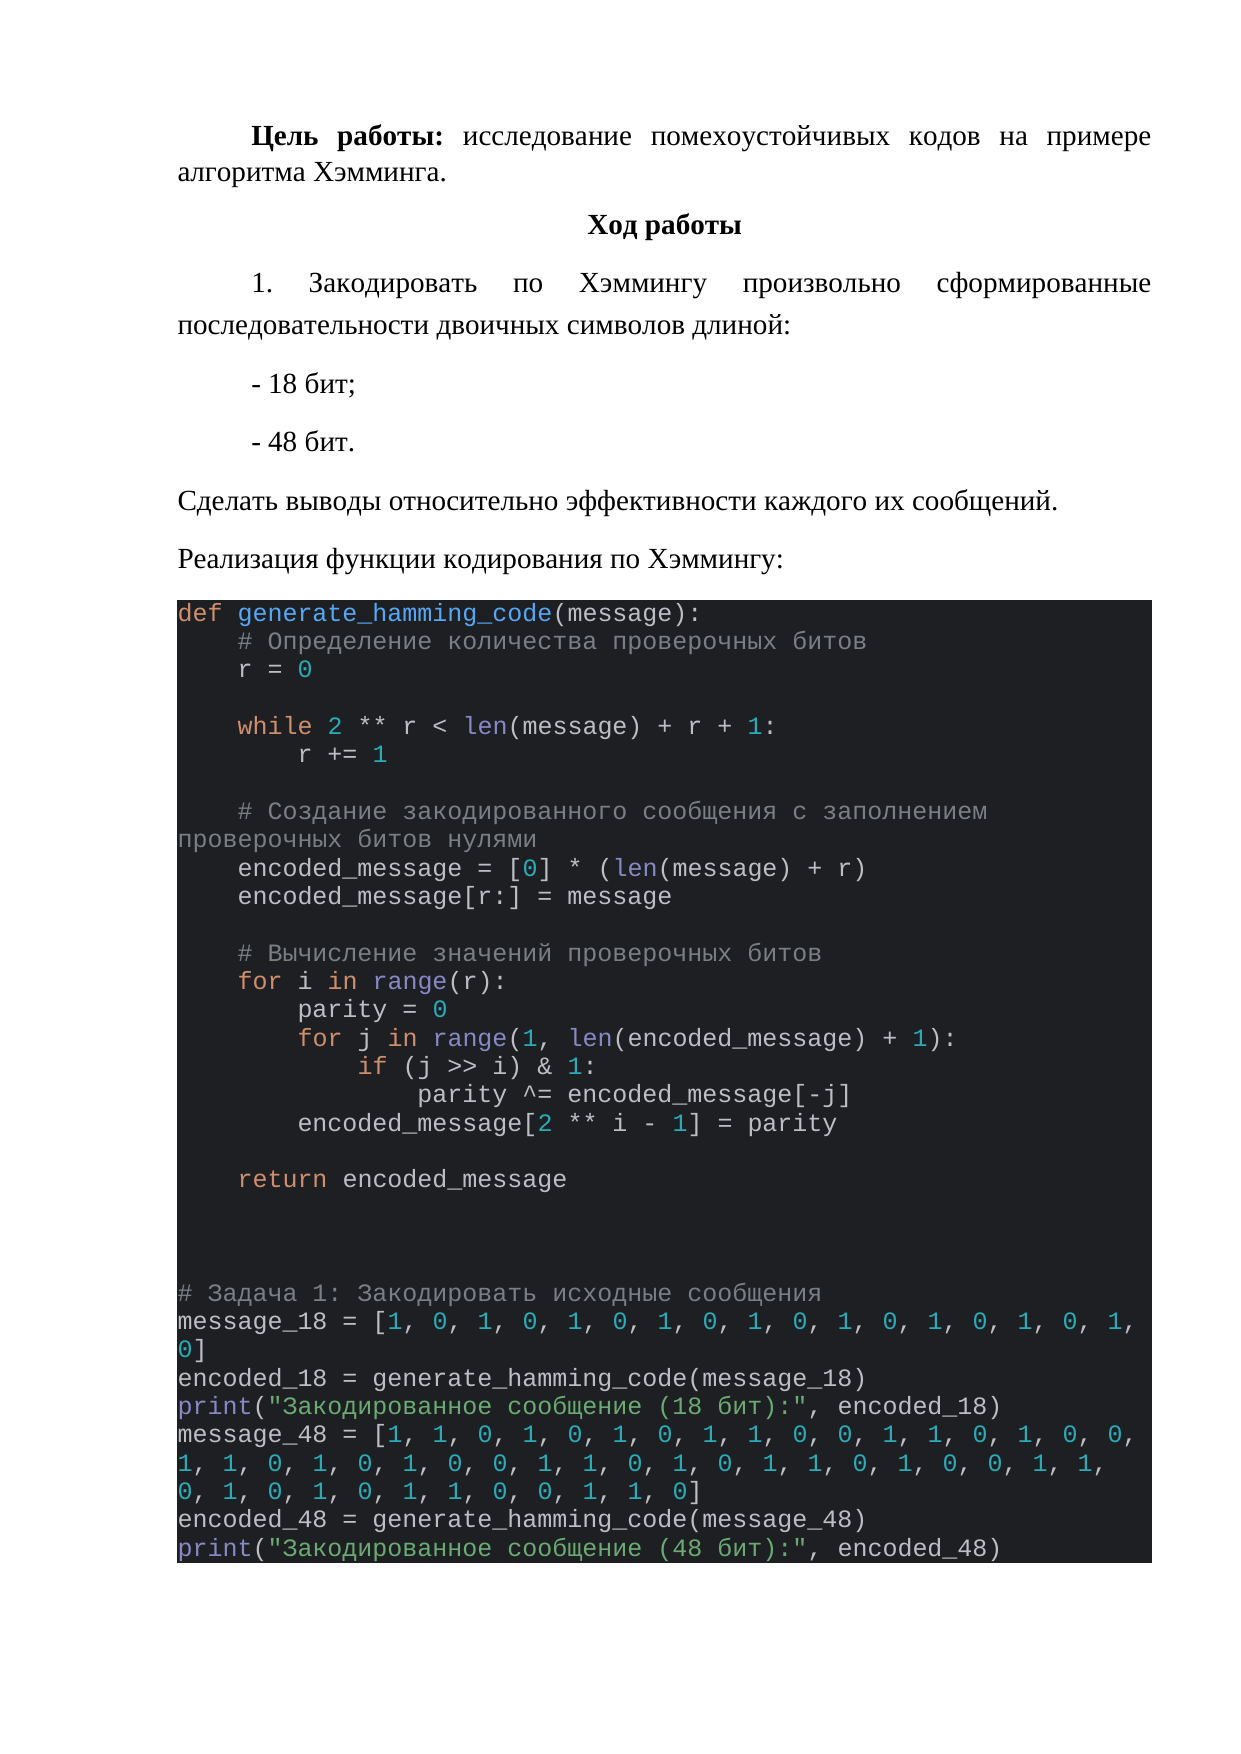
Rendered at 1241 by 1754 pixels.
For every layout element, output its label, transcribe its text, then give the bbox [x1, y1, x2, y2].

text def generate_hamming_code(message): # Определение количества проверочных битов r = 0 while 2 ** r < len(message) + r + 1: r += 1 # Создание закодированного сообщения с заполнением проверочных битов нулями encoded_message = [0] * (len(message) + r) encoded_message[r:] = message # Вычисление значений проверочных битов for i in range(r): parity = 0 for j in range(1, len(encoded_message) + 1): if (j >> i) & 1: parity ^= encoded_message[-j] encoded_message[2 ** i - 1] = parity return encoded_message [177, 600, 1152, 1195]
text Цель работы: исследование помехоустойчивых кодов на примере алгоритма Хэмминга. [177, 118, 1152, 188]
text Реализация функции кодирования по Хэммингу: [177, 542, 1152, 575]
text Ход работы [177, 207, 1152, 241]
text 1. Закодировать по Хэммингу произвольно сформированные последовательности двоичных символов длиной: [177, 266, 1152, 341]
text - 18 бит; [251, 366, 1152, 399]
text Сделать выводы относительно эффективности каждого их сообщений. [177, 483, 1152, 517]
text - 48 бит. [251, 424, 1152, 458]
text # Задача 1: Закодировать исходные сообщения message_18 = [1, 0, 1, 0, 1, 0, 1, 0, 1, 0, 1, 0, 1, 0, 1, 0, 1, 0] encoded_18 = generate_hamming_code(message_18) print("Закодированное сообщение (18 бит):", encoded_18) message_48 = [1, 1, 0, 1, 0, 1, 0, 1, 1, 0, 0, 1, 1, 0, 1, 0, 0, 1, 1, 0, 1, 0, 1, 0, 0, 1, 1, 0, 1, 0, 1, 1, 0, 1, 0, 0, 1, 1, 0, 1, 0, 1, 0, 1, 1, 0, 0, 1, 1, 0] encoded_48 = generate_hamming_code(message_48) print("Закодированное сообщение (48 бит):", encoded_48) [177, 1280, 1152, 1563]
